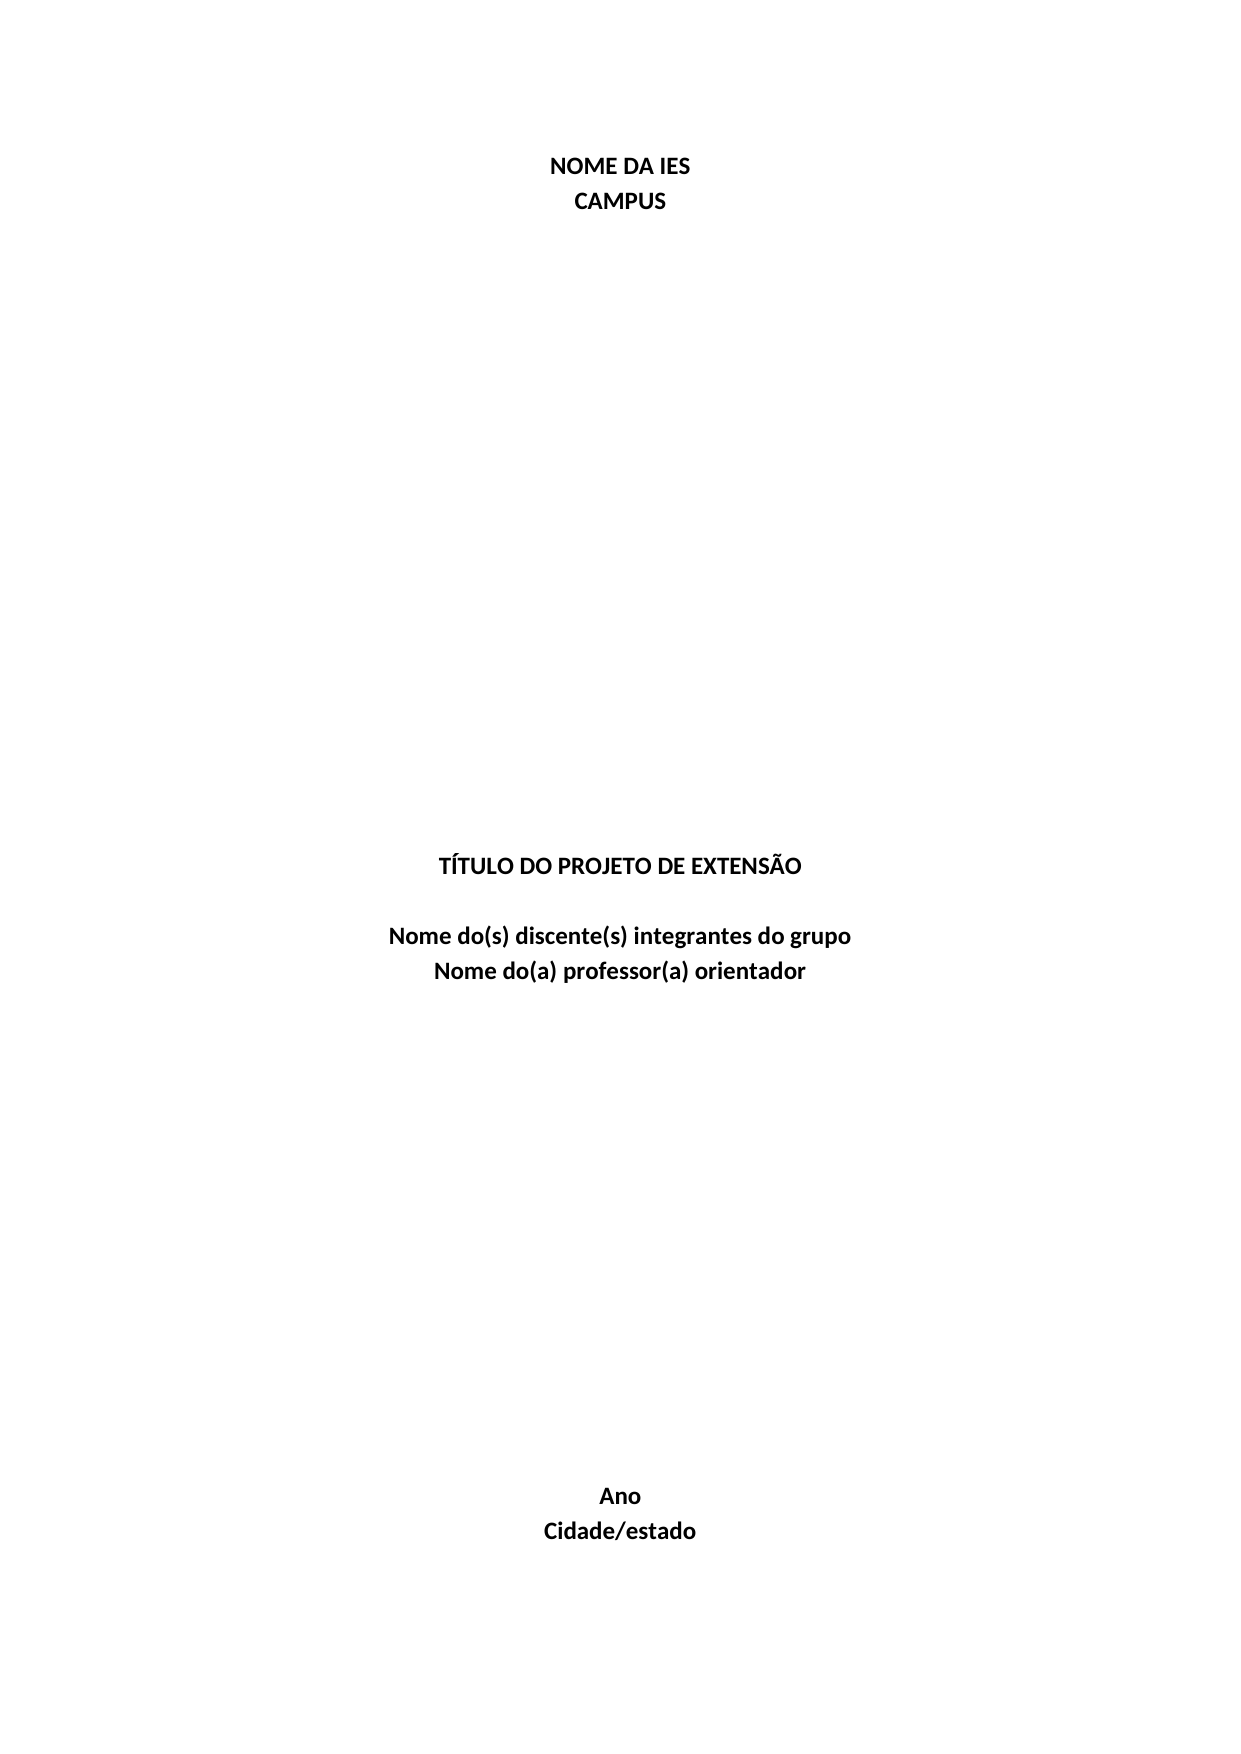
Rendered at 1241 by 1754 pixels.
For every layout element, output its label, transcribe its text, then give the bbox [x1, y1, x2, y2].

text Nome do(s) discente(s) integrantes do grupo [150, 920, 1090, 951]
text TÍTULO DO PROJETO DE EXTENSÃO [150, 850, 1090, 881]
text Nome do(a) professor(a) orientador [150, 955, 1090, 986]
text Cidade/estado [150, 1515, 1090, 1546]
text NOME DA IES [150, 150, 1090, 181]
text Ano [150, 1480, 1090, 1511]
text CAMPUS [150, 185, 1090, 216]
